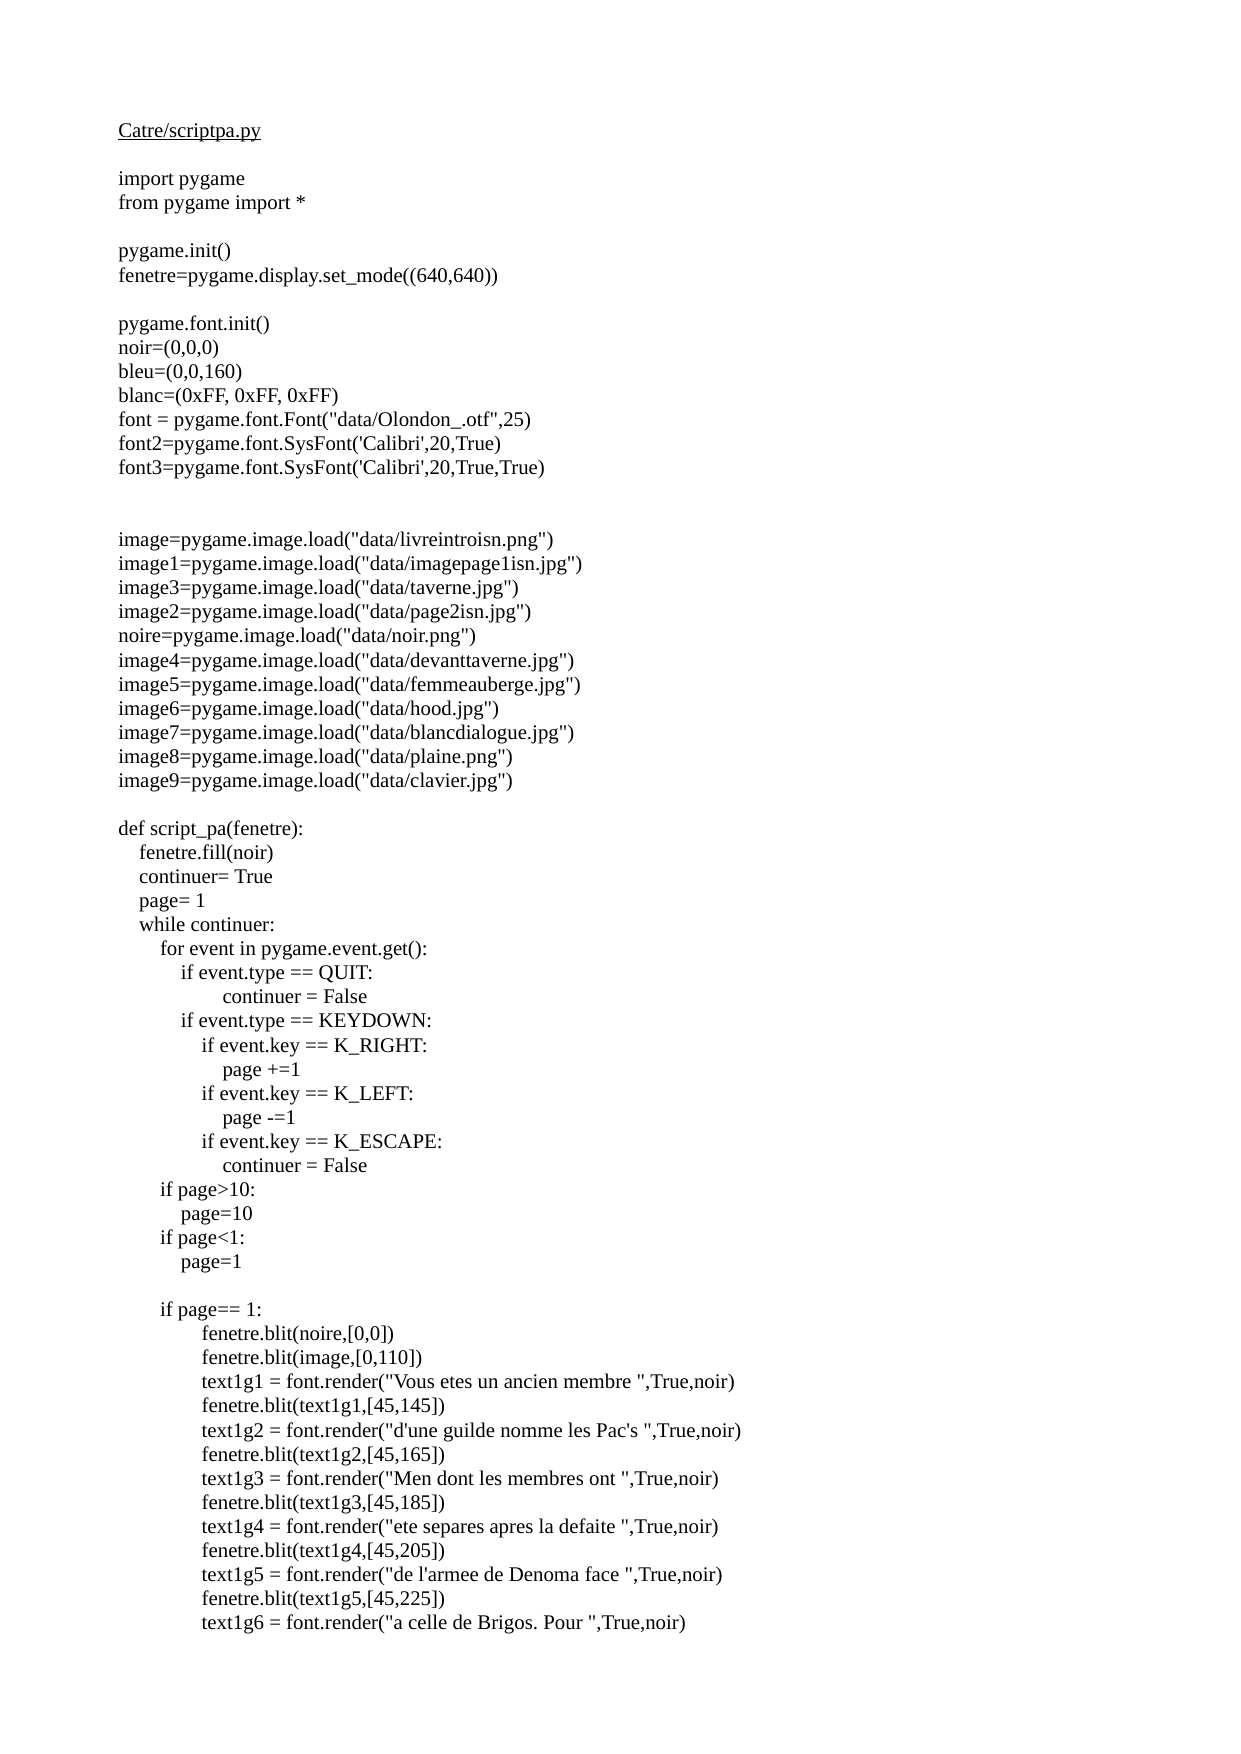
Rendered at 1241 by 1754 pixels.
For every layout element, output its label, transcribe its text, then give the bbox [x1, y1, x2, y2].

text image9=pygame.image.load("data/clavier.jpg") [118, 768, 1122, 792]
text image8=pygame.image.load("data/plaine.png") [118, 744, 1122, 768]
text fenetre.blit(text1g4,[45,205]) [118, 1538, 1122, 1562]
text if event.key == K_RIGHT: [118, 1032, 1122, 1057]
text image=pygame.image.load("data/livreintroisn.png") [118, 527, 1122, 551]
text text1g2 = font.render("d'une guilde nomme les Pac's ",True,noir) [118, 1417, 1122, 1442]
text noir=(0,0,0) [118, 335, 1122, 359]
text page=10 [118, 1201, 1122, 1225]
text font2=pygame.font.SysFont('Calibri',20,True) [118, 431, 1122, 455]
text if page== 1: [118, 1297, 1122, 1321]
text image5=pygame.image.load("data/femmeauberge.jpg") [118, 672, 1122, 696]
text page +=1 [118, 1057, 1122, 1081]
text text1g3 = font.render("Men dont les membres ont ",True,noir) [118, 1466, 1122, 1490]
text Catre/scriptpa.py [118, 118, 1122, 142]
text fenetre=pygame.display.set_mode((640,640)) [118, 262, 1122, 287]
text text1g6 = font.render("a celle de Brigos. Pour ",True,noir) [118, 1610, 1122, 1634]
text while continuer: [118, 912, 1122, 936]
text font3=pygame.font.SysFont('Calibri',20,True,True) [118, 455, 1122, 479]
text fenetre.blit(image,[0,110]) [118, 1345, 1122, 1369]
text image3=pygame.image.load("data/taverne.jpg") [118, 575, 1122, 599]
text continuer= True [118, 864, 1122, 888]
text page= 1 [118, 888, 1122, 912]
text image7=pygame.image.load("data/blancdialogue.jpg") [118, 720, 1122, 744]
text continuer = False [118, 984, 1122, 1008]
text bleu=(0,0,160) [118, 359, 1122, 383]
text if page<1: [118, 1225, 1122, 1249]
text for event in pygame.event.get(): [118, 936, 1122, 960]
text blanc=(0xFF, 0xFF, 0xFF) [118, 383, 1122, 407]
text fenetre.blit(text1g2,[45,165]) [118, 1442, 1122, 1466]
text fenetre.blit(text1g5,[45,225]) [118, 1586, 1122, 1610]
text fenetre.blit(text1g3,[45,185]) [118, 1490, 1122, 1514]
text from pygame import * [118, 190, 1122, 214]
text noire=pygame.image.load("data/noir.png") [118, 623, 1122, 647]
text fenetre.fill(noir) [118, 840, 1122, 864]
text if event.key == K_LEFT: [118, 1081, 1122, 1105]
text if event.type == QUIT: [118, 960, 1122, 984]
text def script_pa(fenetre): [118, 816, 1122, 840]
text page -=1 [118, 1105, 1122, 1129]
text text1g5 = font.render("de l'armee de Denoma face ",True,noir) [118, 1562, 1122, 1586]
text image4=pygame.image.load("data/devanttaverne.jpg") [118, 647, 1122, 672]
text continuer = False [118, 1153, 1122, 1177]
text fenetre.blit(noire,[0,0]) [118, 1321, 1122, 1345]
text font = pygame.font.Font("data/Olondon_.otf",25) [118, 407, 1122, 431]
text if event.key == K_ESCAPE: [118, 1129, 1122, 1153]
text text1g1 = font.render("Vous etes un ancien membre ",True,noir) [118, 1369, 1122, 1393]
text pygame.init() [118, 238, 1122, 262]
text image2=pygame.image.load("data/page2isn.jpg") [118, 599, 1122, 623]
text text1g4 = font.render("ete separes apres la defaite ",True,noir) [118, 1514, 1122, 1538]
text page=1 [118, 1249, 1122, 1273]
text if page>10: [118, 1177, 1122, 1201]
text fenetre.blit(text1g1,[45,145]) [118, 1393, 1122, 1417]
text if event.type == KEYDOWN: [118, 1008, 1122, 1032]
text image1=pygame.image.load("data/imagepage1isn.jpg") [118, 551, 1122, 575]
text image6=pygame.image.load("data/hood.jpg") [118, 696, 1122, 720]
text import pygame [118, 166, 1122, 190]
text pygame.font.init() [118, 311, 1122, 335]
